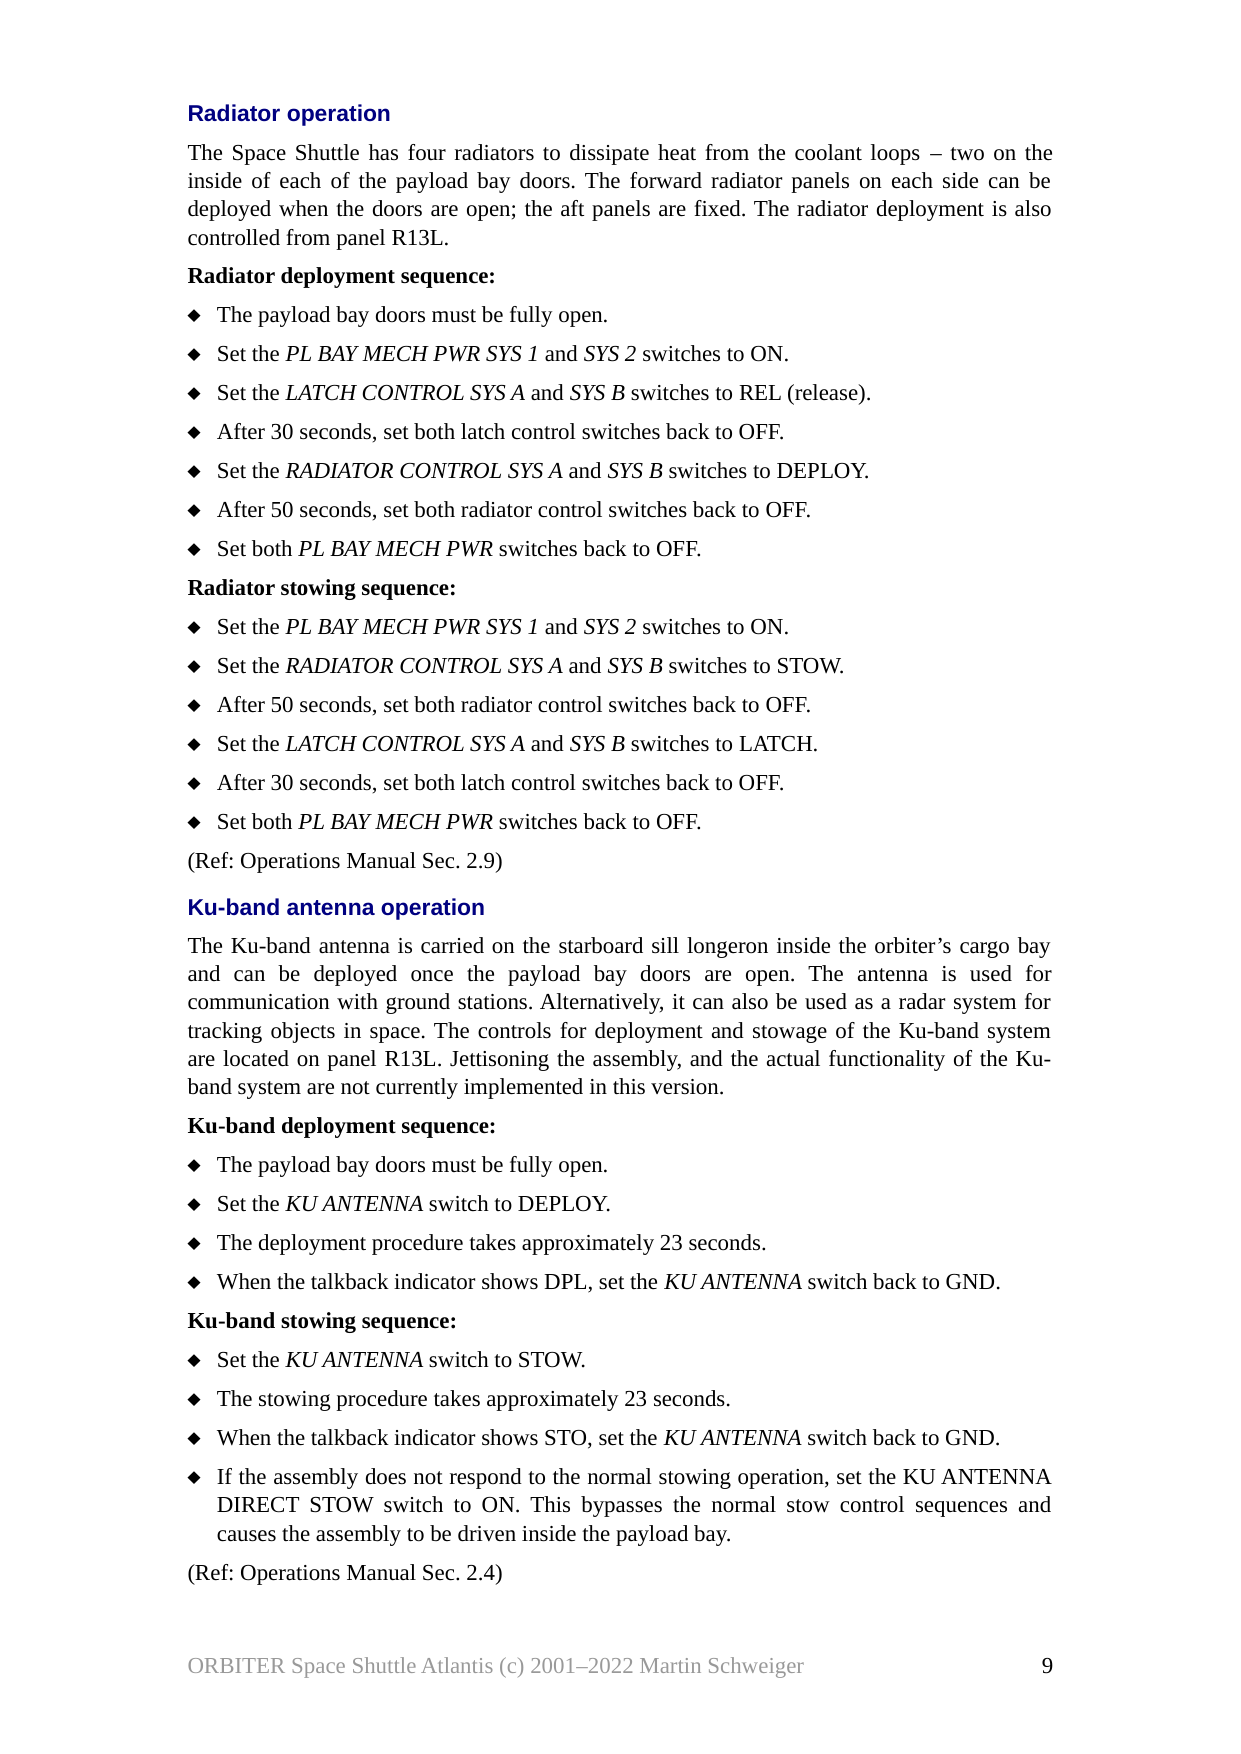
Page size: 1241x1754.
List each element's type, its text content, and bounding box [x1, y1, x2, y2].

list Set the LATCH CONTROL SYS A and SYS B switches to REL (release). [187, 378, 1053, 407]
list The payload bay doors must be fully open. [187, 1150, 1053, 1178]
text Radiator stowing sequence: [187, 573, 1053, 601]
list Set the KU ANTENNA switch to STOW. [187, 1345, 1053, 1373]
list Set the KU ANTENNA switch to DEPLOY. [187, 1189, 1053, 1217]
list Set the LATCH CONTROL SYS A and SYS B switches to LATCH. [187, 729, 1053, 757]
list The deployment procedure takes approximately 23 seconds. [187, 1228, 1053, 1256]
text Ku-band stowing sequence: [187, 1306, 1053, 1334]
list After 50 seconds, set both radiator control switches back to OFF. [187, 495, 1053, 523]
list When the talkback indicator shows DPL, set the KU ANTENNA switch back to GND. [187, 1267, 1053, 1295]
text Radiator deployment sequence: [187, 261, 1053, 290]
list After 30 seconds, set both latch control switches back to OFF. [187, 768, 1053, 796]
list When the talkback indicator shows STO, set the KU ANTENNA switch back to GND. [187, 1423, 1053, 1451]
text The Ku-band antenna is carried on the starboard sill longeron inside the orbiter’s cargo bay and can be deployed once the payload bay doors are open. The antenna is used for communication with ground stations. Alternatively, it can also be used as a radar system for tracking objects in space. The controls for deployment and stowage of the Ku-band system are located on panel R13L. Jettisoning the assembly, and the actual functionality of the Ku-band system are not currently implemented in this version. [187, 931, 1053, 1101]
subtitle Radiator operation [187, 100, 1053, 127]
list After 50 seconds, set both radiator control switches back to OFF. [187, 690, 1053, 718]
text Ku-band deployment sequence: [187, 1111, 1053, 1139]
text (Ref: Operations Manual Sec. 2.4) [187, 1557, 1053, 1586]
list Set the PL BAY MECH PWR SYS 1 and SYS 2 switches to ON. [187, 612, 1053, 640]
list After 30 seconds, set both latch control switches back to OFF. [187, 417, 1053, 446]
list Set both PL BAY MECH PWR switches back to OFF. [187, 534, 1053, 562]
list Set the RADIATOR CONTROL SYS A and SYS B switches to DEPLOY. [187, 456, 1053, 484]
list The stowing procedure takes approximately 23 seconds. [187, 1384, 1053, 1412]
list Set the PL BAY MECH PWR SYS 1 and SYS 2 switches to ON. [187, 339, 1053, 368]
subtitle Ku-band antenna operation [187, 893, 1053, 920]
list If the assembly does not respond to the normal stowing operation, set the KU ANTENNA DIRECT STOW switch to ON. This bypasses the normal stow control sequences and causes the assembly to be driven inside the payload bay. [187, 1462, 1053, 1547]
list Set the RADIATOR CONTROL SYS A and SYS B switches to STOW. [187, 651, 1053, 679]
text The Space Shuttle has four radiators to dissipate heat from the coolant loops – two on the inside of each of the payload bay doors. The forward radiator panels on each side can be deployed when the doors are open; the aft panels are fixed. The radiator deployment is also controlled from panel R13L. [187, 137, 1053, 251]
list Set both PL BAY MECH PWR switches back to OFF. [187, 807, 1053, 835]
list The payload bay doors must be fully open. [187, 300, 1053, 329]
text (Ref: Operations Manual Sec. 2.9) [187, 846, 1053, 874]
